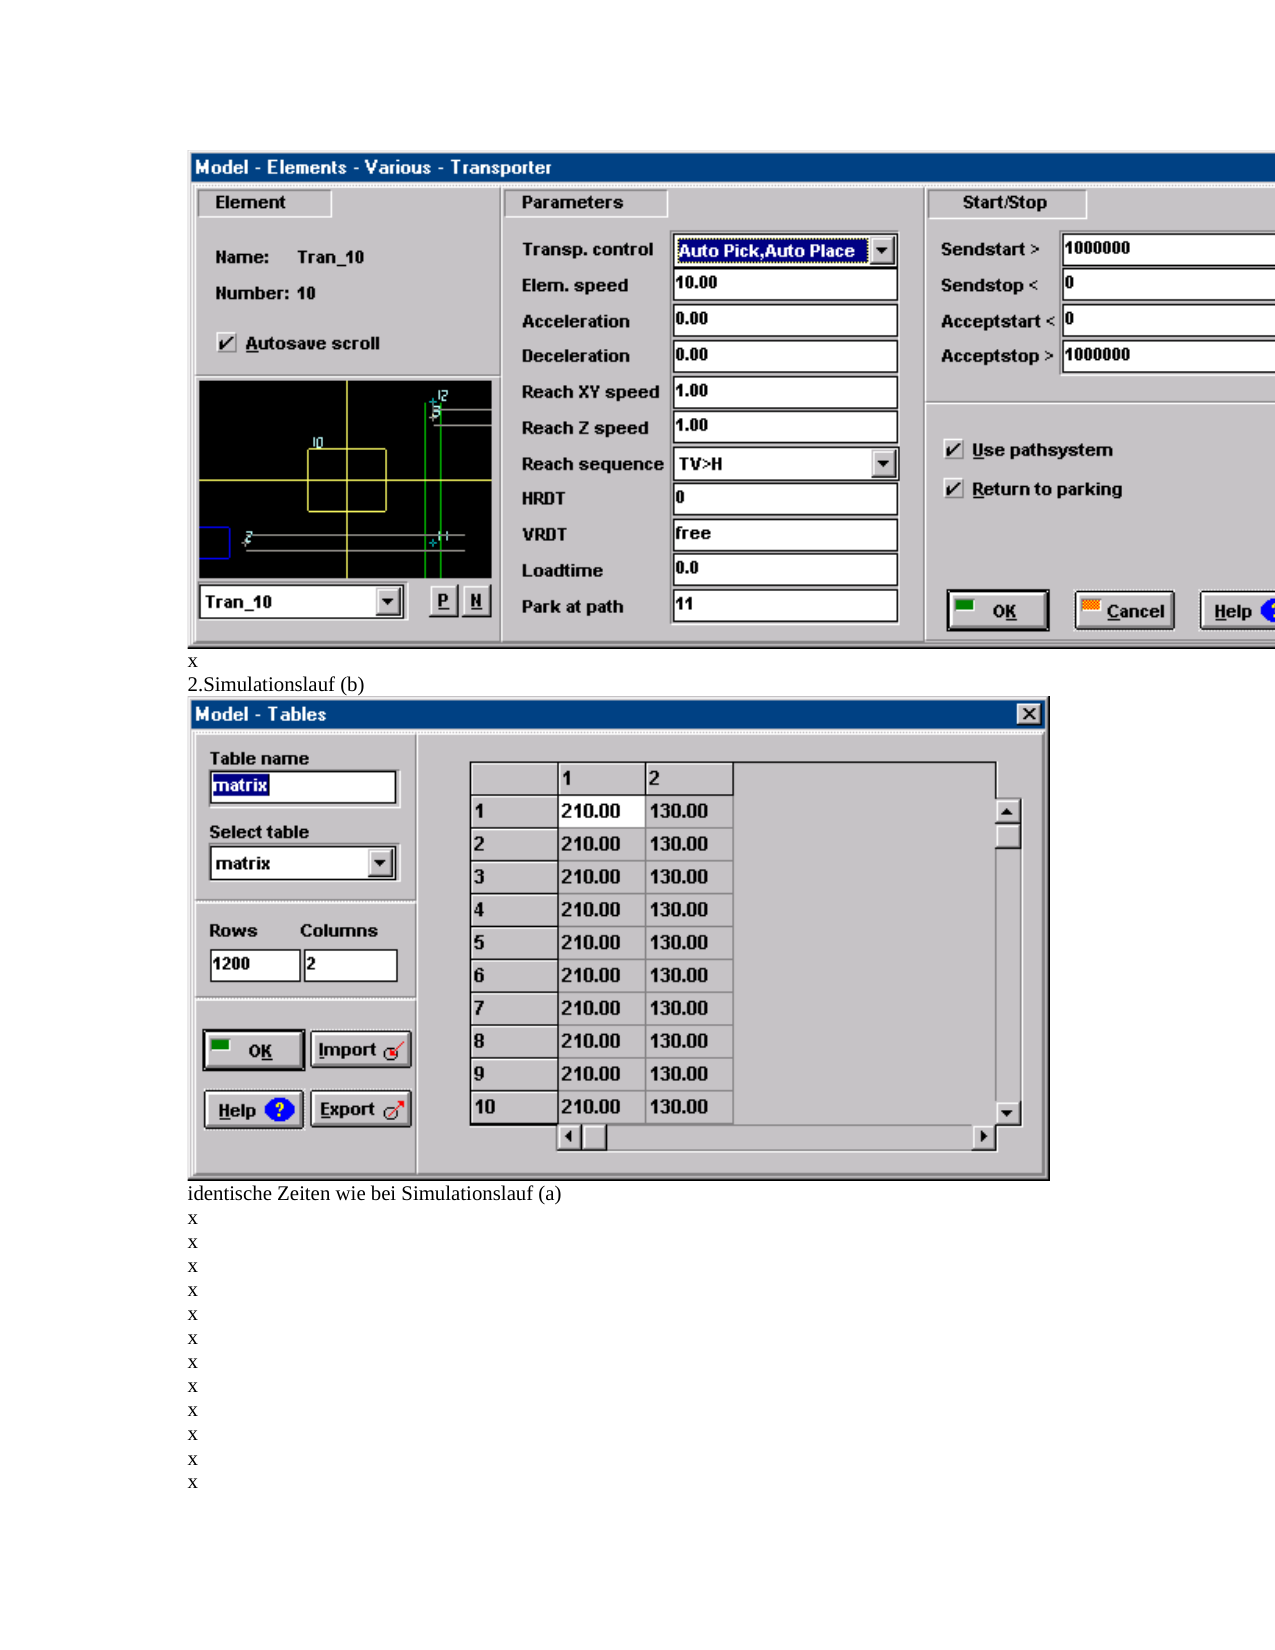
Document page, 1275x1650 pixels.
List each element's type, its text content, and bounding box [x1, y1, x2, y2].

text x [187, 1325, 1087, 1349]
text identische Zeiten wie bei Simulationslauf (a) [187, 1181, 1087, 1205]
text x [187, 1373, 1087, 1397]
text x [187, 1469, 1087, 1493]
text x [187, 1205, 1087, 1229]
text x [187, 1349, 1087, 1373]
text x [187, 1445, 1087, 1469]
text x [187, 1301, 1087, 1325]
text x [187, 1253, 1087, 1277]
text 2.Simulationslauf (b) [187, 672, 1087, 696]
text x [187, 649, 1087, 672]
text x [187, 1229, 1087, 1253]
text x [187, 1421, 1087, 1445]
text x [187, 1397, 1087, 1421]
text x [187, 1277, 1087, 1301]
